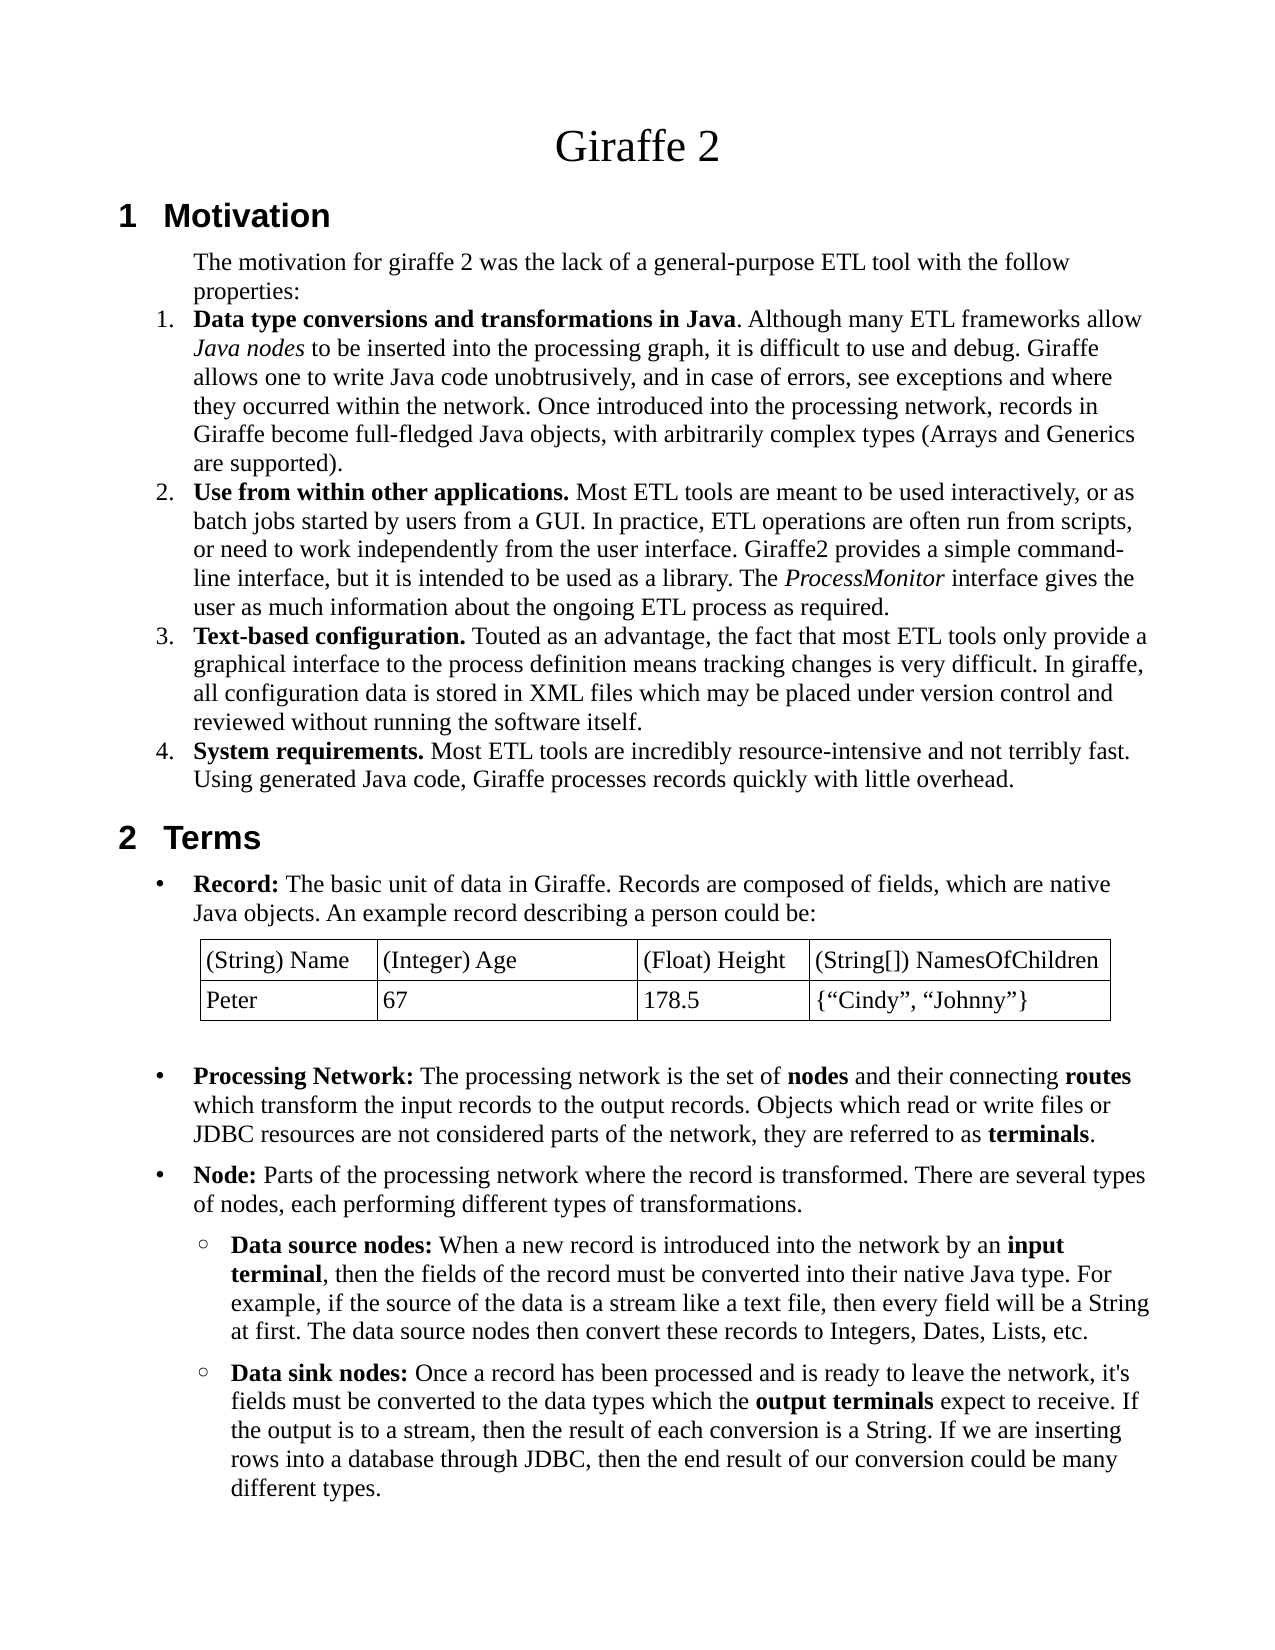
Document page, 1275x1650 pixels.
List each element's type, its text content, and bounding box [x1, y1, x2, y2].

list Use from within other applications. Most ETL tools are meant to be used interactively, or as batch jobs started by users from a GUI. In practice, ETL operations are often run from scripts, or need to work independently from the user interface. Giraffe2 provides a simple command-line interface, but it is intended to be used as a library. The ProcessMonitor interface gives the user as much information about the ongoing ETL process as required. [156, 477, 1157, 621]
list System requirements. Most ETL tools are incredibly resource-intensive and not terribly fast. Using generated Java code, Giraffe processes records quickly with little overhead. [156, 736, 1157, 793]
list Text-based configuration. Touted as an advantage, the fact that most ETL tools only provide a graphical interface to the process definition means tracking changes is very difficult. In giraffe, all configuration data is stored in XML files which may be placed under version control and reviewed without running the software itself. [156, 621, 1157, 736]
list Data type conversions and transformations in Java. Although many ETL frameworks allow Java nodes to be inserted into the processing graph, it is difficult to use and debug. Giraffe allows one to write Java code unobtrusively, and in case of errors, see exceptions and where they occurred within the network. Once introduced into the processing network, records in Giraffe become full-fledged Java objects, with arbitrarily complex types (Arrays and Generics are supported). [156, 304, 1157, 477]
list Processing Network: The processing network is the set of nodes and their connecting routes which transform the input records to the output records. Objects which read or write files or JDBC resources are not considered parts of the network, they are referred to as terminals. [156, 1061, 1157, 1148]
table_header (String[]) NamesOfChildren [810, 940, 1110, 980]
list Node: Parts of the processing network where the record is transformed. There are several types of nodes, each performing different types of transformations. [156, 1160, 1157, 1218]
table_header (Integer) Age [378, 940, 637, 980]
subtitle Motivation [118, 196, 1157, 234]
list Data sink nodes: Once a record has been processed and is ready to leave the network, it's fields must be converted to the data types which the output terminals expect to receive. If the output is to a stream, then the result of each conversion is a String. If we are inserting rows into a database through JDBC, then the end result of our conversion could be many different types. [193, 1358, 1157, 1501]
list Data source nodes: When a new record is introduced into the network by an input terminal, then the fields of the record must be converted into their native Java type. For example, if the source of the data is a stream like a text file, then every field will be a String at first. The data source nodes then convert these records to Integers, Dates, Lists, etc. [193, 1230, 1157, 1345]
list Record: The basic unit of data in Giraffe. Records are composed of fields, which are native Java objects. An example record describing a person could be: [156, 869, 1157, 927]
table_cell {“Cindy”, “Johnny”} [810, 981, 1110, 1020]
table_cell 178.5 [638, 981, 809, 1020]
text Giraffe 2 [118, 118, 1157, 171]
table_header (Float) Height [638, 940, 809, 980]
list The motivation for giraffe 2 was the lack of a general-purpose ETL tool with the follow properties: [156, 247, 1157, 304]
table_cell Peter [201, 981, 377, 1020]
subtitle Terms [118, 818, 1157, 857]
table_cell 67 [378, 981, 637, 1020]
table_header (String) Name [201, 940, 377, 980]
